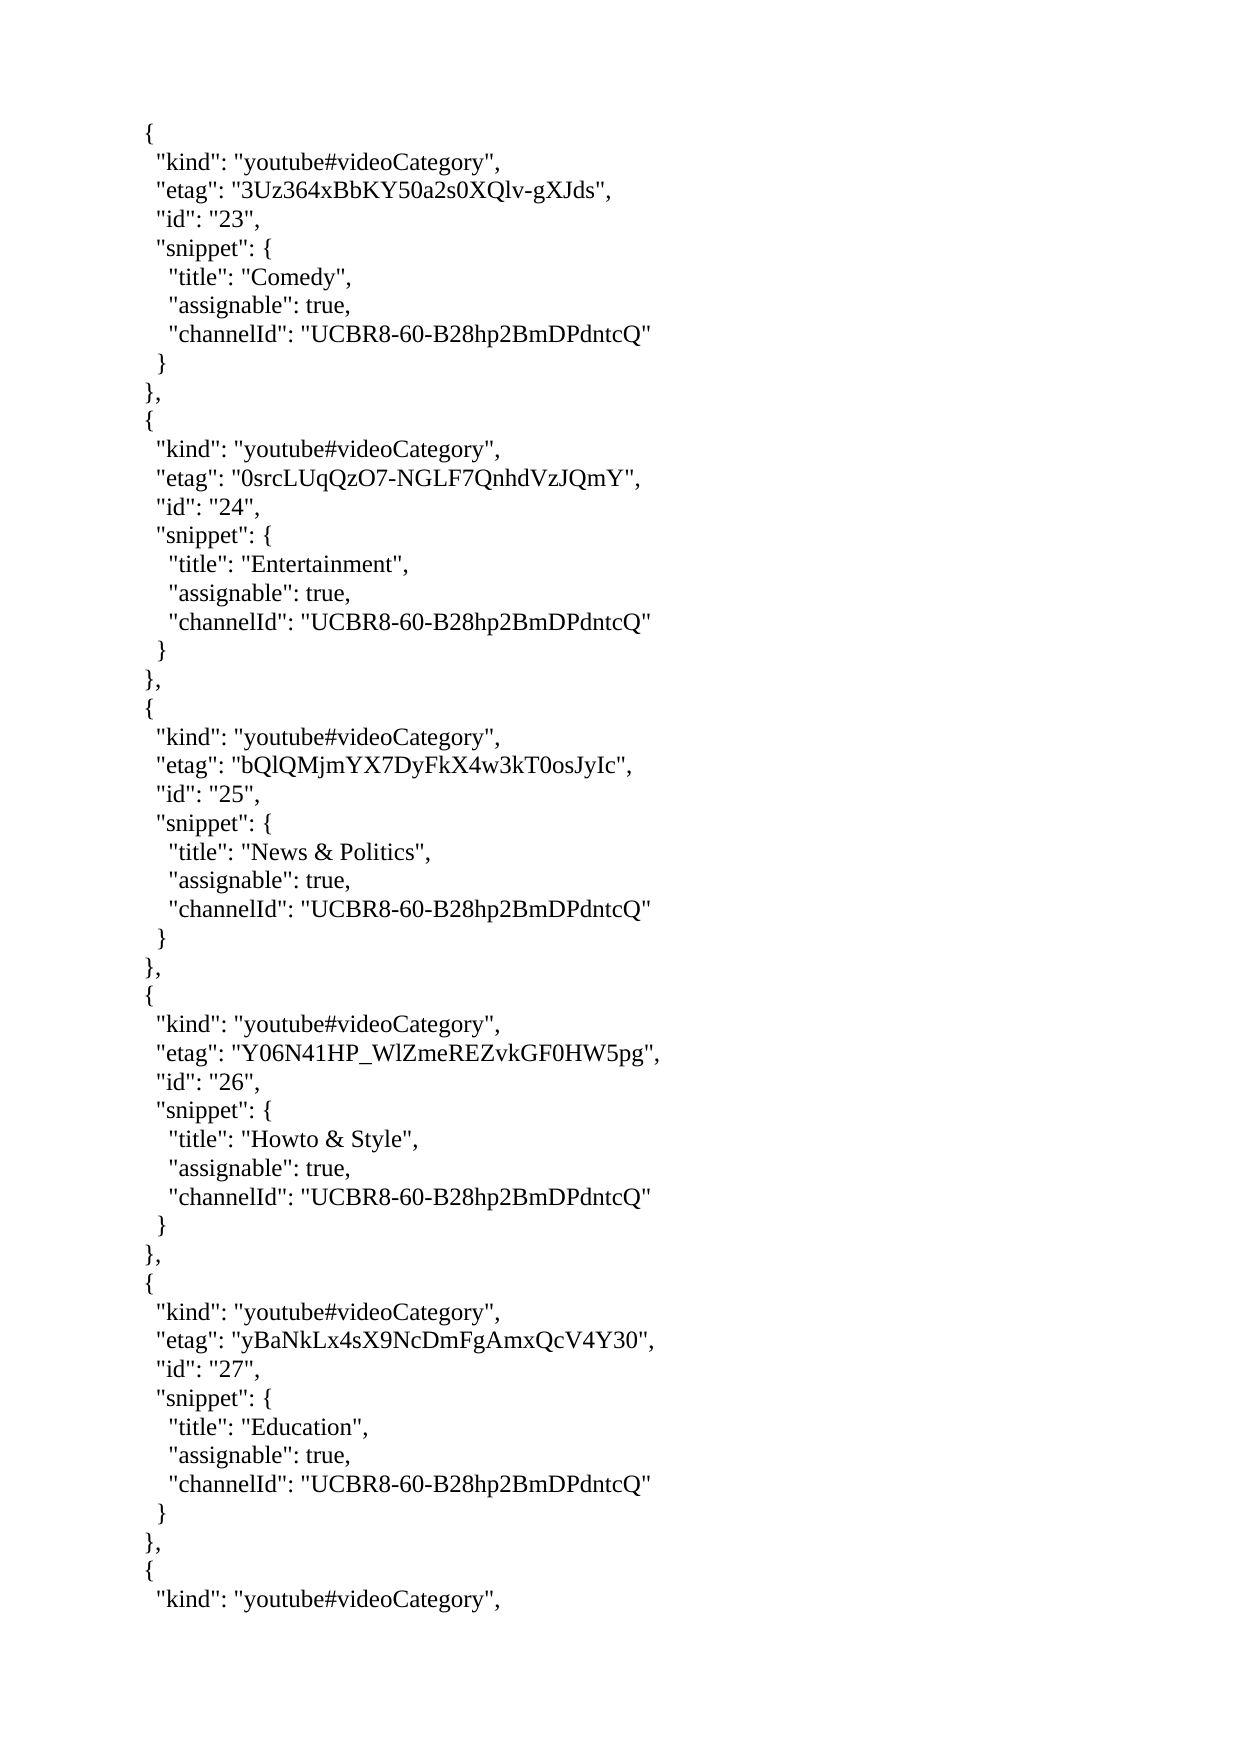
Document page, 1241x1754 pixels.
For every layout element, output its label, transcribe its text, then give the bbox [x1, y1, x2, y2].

text "kind": "youtube#videoCategory", [118, 1584, 1122, 1613]
text "title": "Entertainment", [118, 549, 1122, 578]
text { [118, 981, 1122, 1009]
text "etag": "Y06N41HP_WlZmeREZvkGF0HW5pg", [118, 1038, 1122, 1067]
text "snippet": { [118, 1096, 1122, 1124]
text "assignable": true, [118, 1441, 1122, 1469]
text } [118, 923, 1122, 952]
text "channelId": "UCBR8-60-B28hp2BmDPdntcQ" [118, 894, 1122, 923]
text "etag": "3Uz364xBbKY50a2s0XQlv-gXJds", [118, 176, 1122, 204]
text "assignable": true, [118, 866, 1122, 894]
text "kind": "youtube#videoCategory", [118, 722, 1122, 751]
text } [118, 1211, 1122, 1239]
text "snippet": { [118, 1383, 1122, 1412]
text "etag": "bQlQMjmYX7DyFkX4w3kT0osJyIc", [118, 751, 1122, 779]
text "title": "Education", [118, 1412, 1122, 1441]
text { [118, 406, 1122, 434]
text "etag": "0srcLUqQzO7-NGLF7QnhdVzJQmY", [118, 463, 1122, 492]
text }, [118, 664, 1122, 693]
text "snippet": { [118, 233, 1122, 262]
text "kind": "youtube#videoCategory", [118, 1297, 1122, 1326]
text }, [118, 1239, 1122, 1268]
text "snippet": { [118, 808, 1122, 837]
text "kind": "youtube#videoCategory", [118, 434, 1122, 463]
text { [118, 1556, 1122, 1584]
text "id": "23", [118, 204, 1122, 233]
text "assignable": true, [118, 578, 1122, 607]
text "kind": "youtube#videoCategory", [118, 147, 1122, 176]
text "id": "24", [118, 492, 1122, 521]
text "title": "Howto & Style", [118, 1124, 1122, 1153]
text }, [118, 377, 1122, 406]
text }, [118, 952, 1122, 981]
text "channelId": "UCBR8-60-B28hp2BmDPdntcQ" [118, 607, 1122, 636]
text "assignable": true, [118, 1153, 1122, 1182]
text { [118, 693, 1122, 722]
text }, [118, 1527, 1122, 1556]
text "title": "News & Politics", [118, 837, 1122, 866]
text "id": "26", [118, 1067, 1122, 1096]
text "channelId": "UCBR8-60-B28hp2BmDPdntcQ" [118, 1182, 1122, 1211]
text "assignable": true, [118, 291, 1122, 319]
text "etag": "yBaNkLx4sX9NcDmFgAmxQcV4Y30", [118, 1326, 1122, 1354]
text } [118, 636, 1122, 664]
text "id": "25", [118, 779, 1122, 808]
text "channelId": "UCBR8-60-B28hp2BmDPdntcQ" [118, 319, 1122, 348]
text "kind": "youtube#videoCategory", [118, 1009, 1122, 1038]
text { [118, 118, 1122, 147]
text } [118, 348, 1122, 377]
text } [118, 1498, 1122, 1527]
text "channelId": "UCBR8-60-B28hp2BmDPdntcQ" [118, 1469, 1122, 1498]
text "title": "Comedy", [118, 262, 1122, 291]
text "snippet": { [118, 521, 1122, 549]
text "id": "27", [118, 1354, 1122, 1383]
text { [118, 1268, 1122, 1297]
